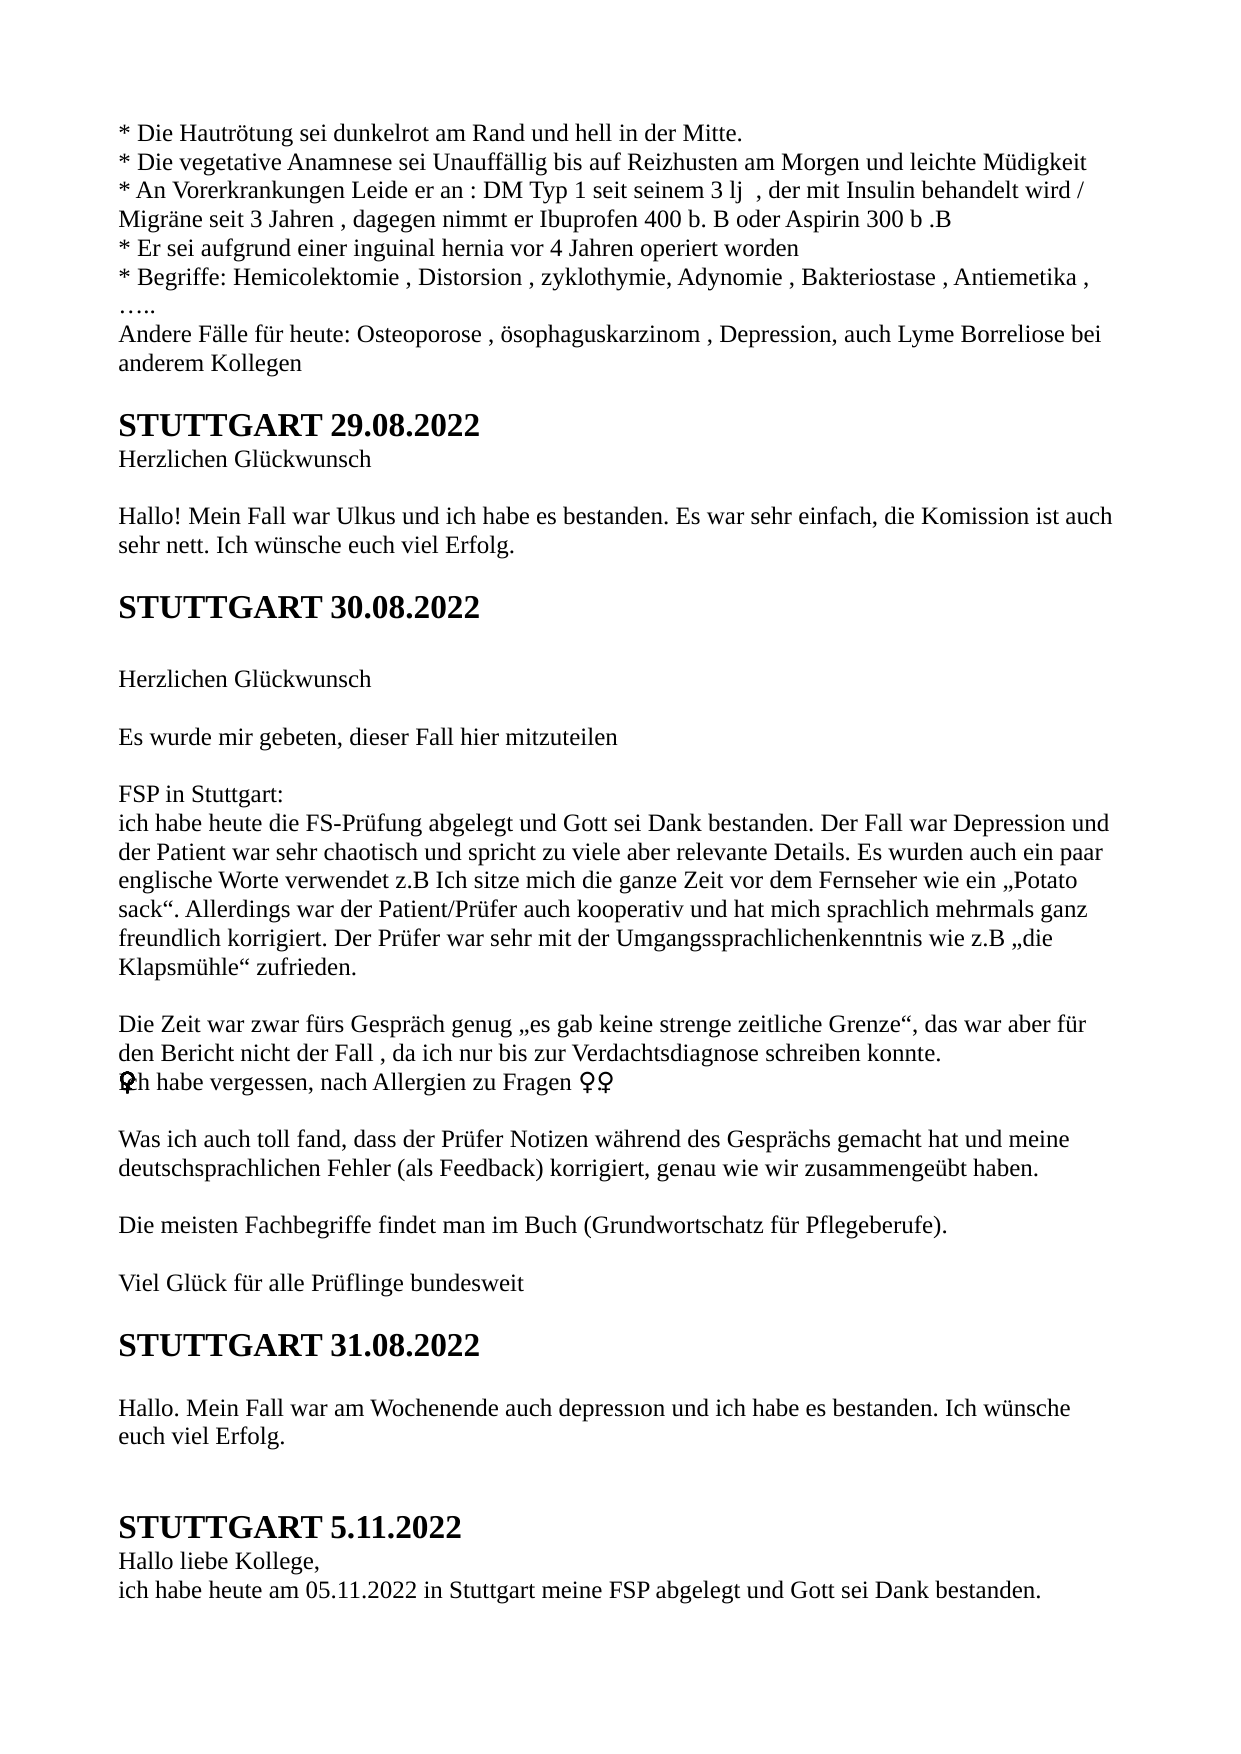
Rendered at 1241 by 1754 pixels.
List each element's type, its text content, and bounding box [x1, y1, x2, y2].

text Hallo liebe Kollege, [118, 1546, 1122, 1575]
text Es wurde mir gebeten, dieser Fall hier mitzuteilen [118, 722, 1122, 751]
text * An Vorerkrankungen Leide er an : DM Typ 1 seit seinem 3 lj , der mit Insulin behandelt wird / Migräne seit 3 Jahren , dagegen nimmt er Ibuprofen 400 b. B oder Aspirin 300 b .B [118, 176, 1122, 233]
text * Die vegetative Anamnese sei Unauffällig bis auf Reizhusten am Morgen und leichte Müdigkeit [118, 147, 1122, 176]
text * Er sei aufgrund einer inguinal hernia vor 4 Jahren operiert worden [118, 233, 1122, 262]
text STUTTGART 30.08.2022 [118, 588, 1122, 626]
text ich habe heute am 05.11.2022 in Stuttgart meine FSP abgelegt und Gott sei Dank bestanden. [118, 1575, 1122, 1603]
text STUTTGART 5.11.2022 [118, 1508, 1122, 1546]
text FSP in Stuttgart: [118, 779, 1122, 808]
text Andere Fälle für heute: Osteoporose , ösophaguskarzinom , Depression, auch Lyme Borreliose bei anderem Kollegen [118, 319, 1122, 377]
text Hallo. Mein Fall war am Wochenende auch depressıon und ich habe es bestanden. Ich wünsche euch viel Erfolg. [118, 1393, 1122, 1450]
text ich habe heute die FS-Prüfung abgelegt und Gott sei Dank bestanden. Der Fall war Depression und der Patient war sehr chaotisch und spricht zu viele aber relevante Details. Es wurden auch ein paar englische Worte verwendet z.B Ich sitze mich die ganze Zeit vor dem Fernseher wie ein „Potato sack“. Allerdings war der Patient/Prüfer auch kooperativ und hat mich sprachlich mehrmals ganz freundlich korrigiert. Der Prüfer war sehr mit der Umgangssprachlichenkenntnis wie z.B „die Klapsmühle“ zufrieden. [118, 808, 1122, 981]
text * Die Hautrötung sei dunkelrot am Rand und hell in der Mitte. [118, 118, 1122, 147]
text Viel Glück für alle Prüflinge bundesweit [118, 1268, 1122, 1297]
text Was ich auch toll fand, dass der Prüfer Notizen während des Gesprächs gemacht hat und meine deutschsprachlichen Fehler (als Feedback) korrigiert, genau wie wir zusammengeübt haben. [118, 1124, 1122, 1182]
text Herzlichen Glückwunsch 🎉🥳 [118, 664, 1122, 693]
text Herzlichen Glückwunsch 🎉🥳 [118, 444, 1122, 473]
text * Begriffe: Hemicolektomie , Distorsion , zyklothymie, Adynomie , Bakteriostase , Antiemetika , ….. [118, 262, 1122, 319]
text STUTTGART 29.08.2022 [118, 406, 1122, 444]
text Die meisten Fachbegriffe findet man im Buch (Grundwortschatz für Pflegeberufe). [118, 1211, 1122, 1239]
text Die Zeit war zwar fürs Gespräch genug „es gab keine strenge zeitliche Grenze“, das war aber für den Bericht nicht der Fall , da ich nur bis zur Verdachtsdiagnose schreiben konnte. [118, 1009, 1122, 1067]
text STUTTGART 31.08.2022 [118, 1326, 1122, 1364]
text Ich habe vergessen, nach Allergien zu Fragen 🤷🏻‍♀️. [118, 1067, 1122, 1096]
text Hallo! Mein Fall war Ulkus und ich habe es bestanden. Es war sehr einfach, die Komission ist auch sehr nett. Ich wünsche euch viel Erfolg. [118, 501, 1122, 559]
